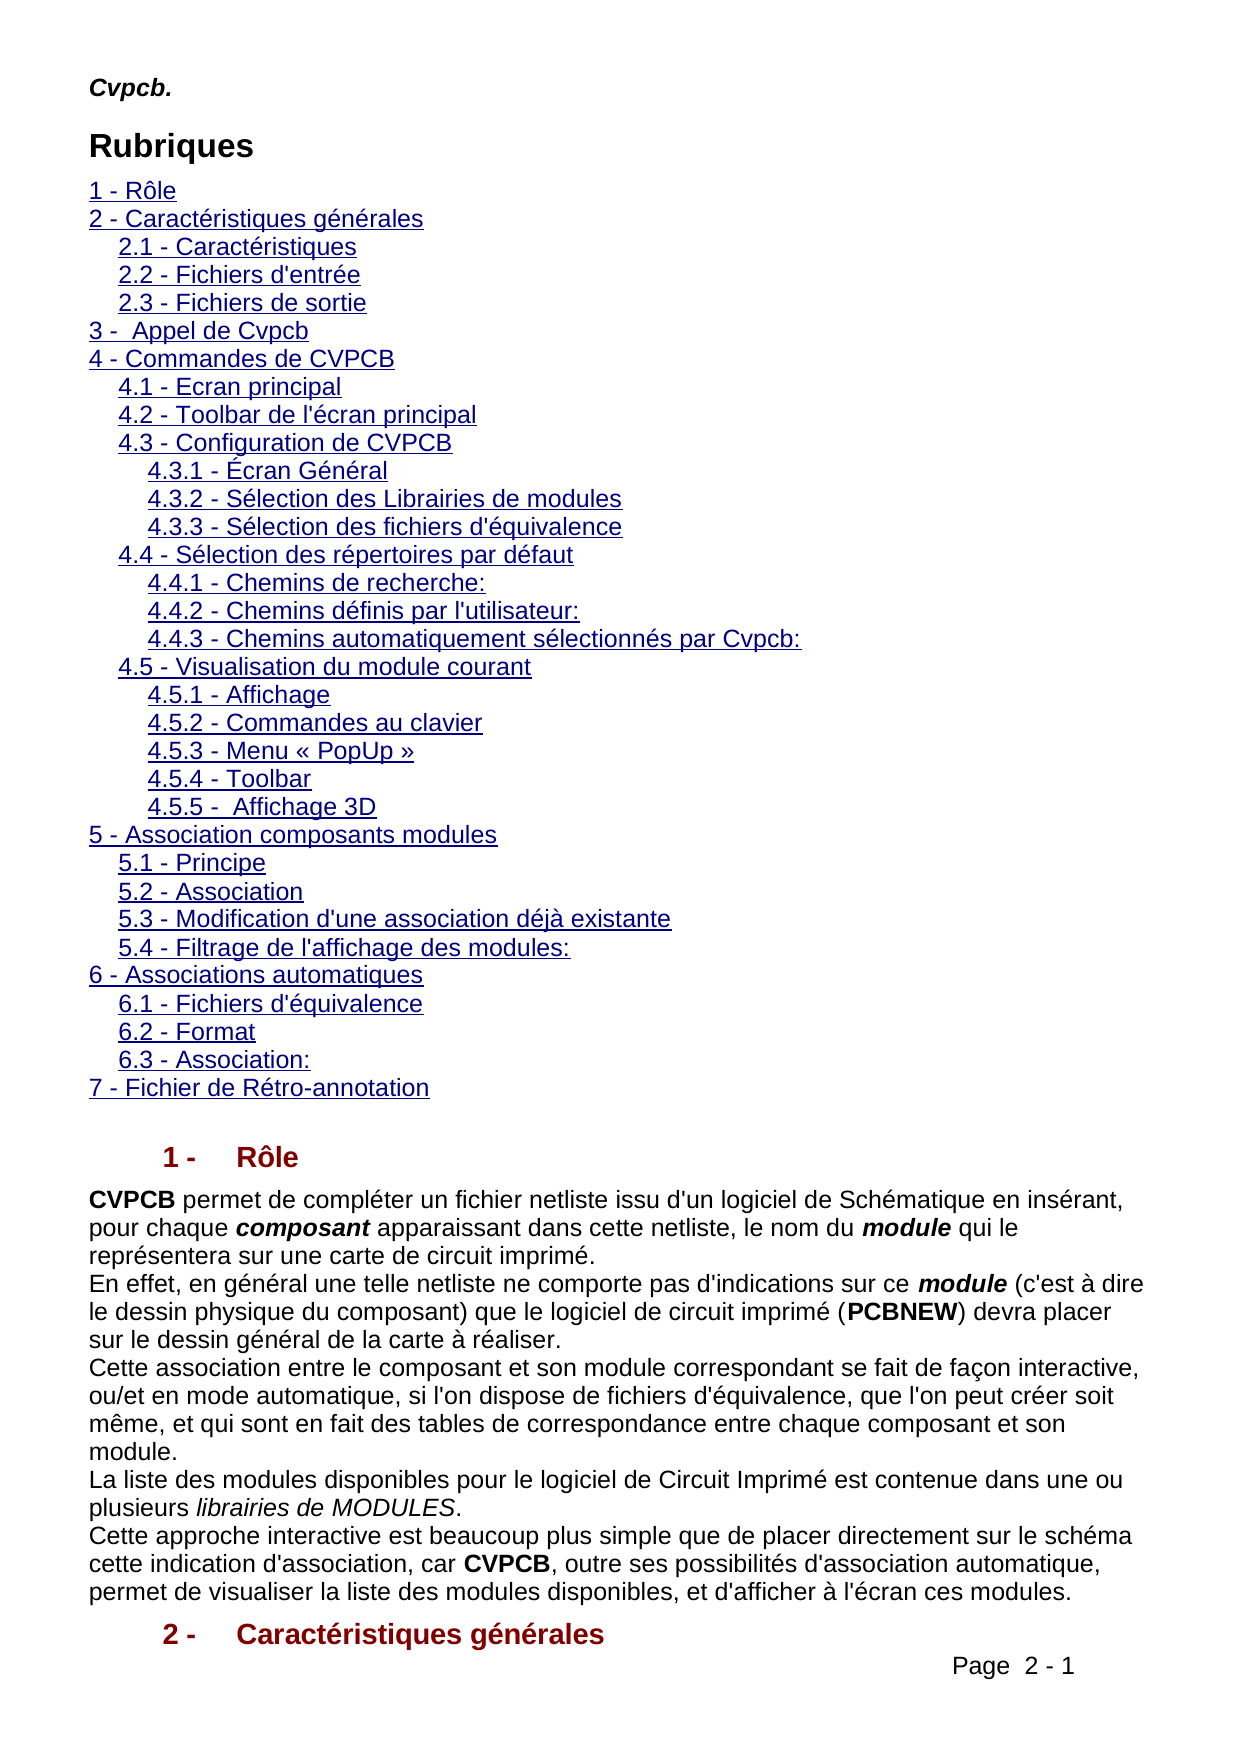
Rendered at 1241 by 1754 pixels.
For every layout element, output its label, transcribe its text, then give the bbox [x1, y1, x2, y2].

text 2 - Caractéristiques générales [88, 205, 1152, 233]
text 4.4.3 - Chemins automatiquement sélectionnés par Cvpcb: [147, 625, 1152, 653]
text 4.5.4 - Toolbar [147, 765, 1152, 793]
text 4.5 - Visualisation du module courant [118, 653, 1152, 681]
text CVPCB permet de compléter un fichier netliste issu d'un logiciel de Schématique en insérant, pour chaque composant apparaissant dans cette netliste, le nom du module qui le représentera sur une carte de circuit imprimé. [88, 1186, 1152, 1270]
text 6.1 - Fichiers d'équivalence [118, 989, 1152, 1017]
text 7 - Fichier de Rétro-annotation [88, 1073, 1152, 1102]
text 4.4 - Sélection des répertoires par défaut [118, 541, 1152, 569]
text 5.3 - Modification d'une association déjà existante [118, 905, 1152, 933]
text 6 - Associations automatiques [88, 961, 1152, 989]
text 4.5.1 - Affichage [147, 681, 1152, 709]
text 4.1 - Ecran principal [118, 373, 1152, 401]
text 5.2 - Association [118, 877, 1152, 905]
text 4.5.5 - Affichage 3D [147, 793, 1152, 821]
text En effet, en général une telle netliste ne comporte pas d'indications sur ce module (c'est à dire le dessin physique du composant) que le logiciel de circuit imprimé (PCBNEW) devra placer sur le dessin général de la carte à réaliser. [88, 1270, 1152, 1354]
text 4.5.3 - Menu « PopUp » [147, 737, 1152, 765]
text 5.4 - Filtrage de l'affichage des modules: [118, 933, 1152, 961]
text 2.1 - Caractéristiques [118, 233, 1152, 261]
text 4.2 - Toolbar de l'écran principal [118, 401, 1152, 429]
subtitle Rôle [88, 1141, 1152, 1174]
text 4.5.2 - Commandes au clavier [147, 709, 1152, 737]
text 5 - Association composants modules [88, 821, 1152, 849]
text 4.4.2 - Chemins définis par l'utilisateur: [147, 597, 1152, 625]
text Cette approche interactive est beaucoup plus simple que de placer directement sur le schéma cette indication d'association, car CVPCB, outre ses possibilités d'association automatique, permet de visualiser la liste des modules disponibles, et d'afficher à l'écran ces modules. [88, 1522, 1152, 1606]
text 4.3.2 - Sélection des Librairies de modules [147, 485, 1152, 513]
text Cette association entre le composant et son module correspondant se fait de façon interactive, ou/et en mode automatique, si l'on dispose de fichiers d'équivalence, que l'on peut créer soit même, et qui sont en fait des tables de correspondance entre chaque composant et son module. [88, 1354, 1152, 1466]
text 6.3 - Association: [118, 1046, 1152, 1073]
text 4.3.3 - Sélection des fichiers d'équivalence [147, 513, 1152, 541]
text 4.3 - Configuration de CVPCB [118, 429, 1152, 457]
text 4.4.1 - Chemins de recherche: [147, 569, 1152, 597]
text 6.2 - Format [118, 1017, 1152, 1046]
text 2.3 - Fichiers de sortie [118, 289, 1152, 317]
text 2.2 - Fichiers d'entrée [118, 261, 1152, 289]
subtitle Rubriques [88, 127, 1152, 164]
text 5.1 - Principe [118, 849, 1152, 877]
subtitle Caractéristiques générales [88, 1618, 1152, 1650]
text 3 - Appel de Cvpcb [88, 317, 1152, 345]
text 4.3.1 - Écran Général [147, 457, 1152, 485]
text 4 - Commandes de CVPCB [88, 345, 1152, 373]
text 1 - Rôle [88, 177, 1152, 205]
text La liste des modules disponibles pour le logiciel de Circuit Imprimé est contenue dans une ou plusieurs librairies de MODULES. [88, 1466, 1152, 1522]
